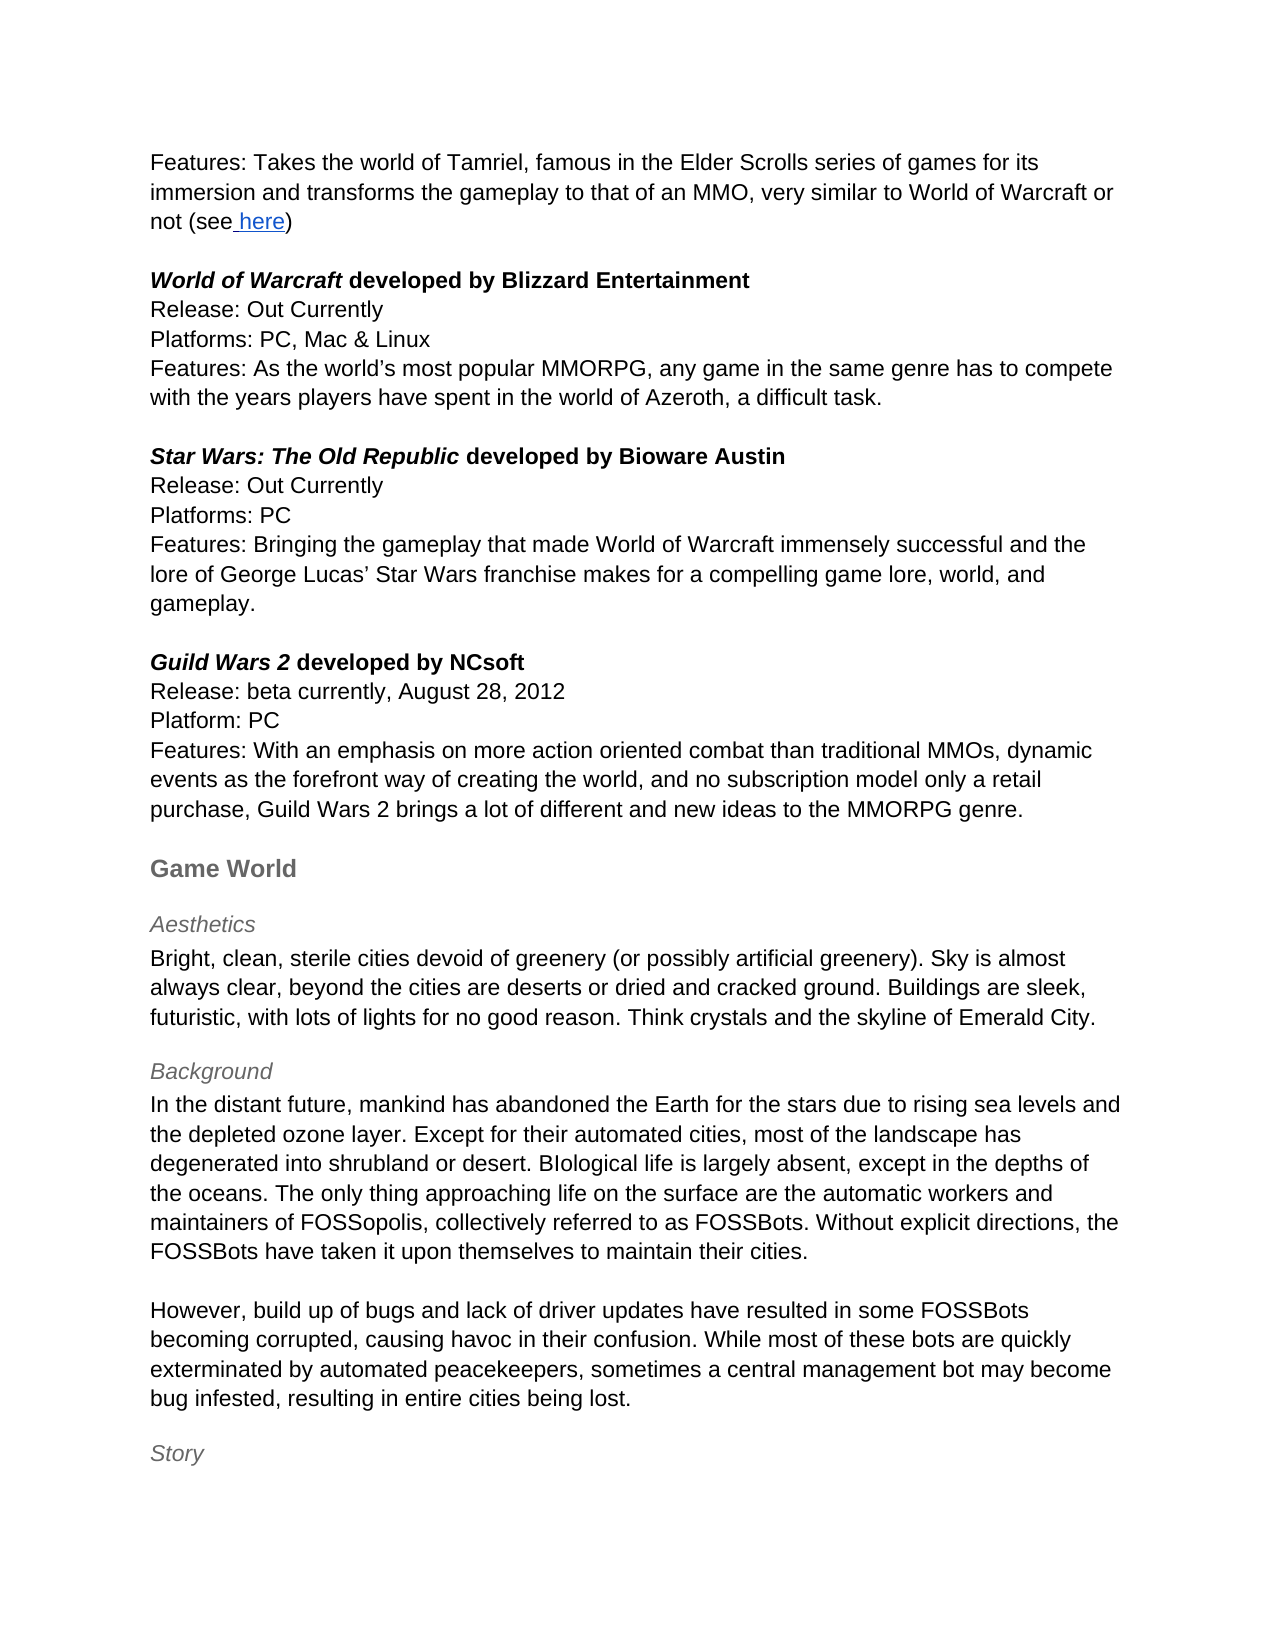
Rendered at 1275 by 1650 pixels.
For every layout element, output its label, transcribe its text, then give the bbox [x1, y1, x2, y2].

text Release: Out Currently [150, 473, 1125, 499]
text Features: Takes the world of Tamriel, famous in the Elder Scrolls series of games for its immersion and transforms the gameplay to that of an MMO, very similar to World of Warcraft or not (see here) [150, 150, 1125, 234]
text Platforms: PC [150, 502, 1125, 528]
text Bright, clean, sterile cities devoid of greenery (or possibly artificial greenery). Sky is almost always clear, beyond the cities are deserts or dried and cracked ground. Buildings are sleek, futuristic, with lots of lights for no good reason. Think crystals and the skyline of Emerald City. [150, 945, 1125, 1030]
text World of Warcraft developed by Blizzard Entertainment [150, 267, 1125, 293]
text Release: beta currently, August 28, 2012 [150, 679, 1125, 704]
text Platform: PC [150, 708, 1125, 734]
text Features: Bringing the gameplay that made World of Warcraft immensely successful and the lore of George Lucas’ Star Wars franchise makes for a compelling game lore, world, and gameplay. [150, 532, 1125, 616]
text Features: As the world’s most popular MMORPG, any game in the same genre has to compete with the years players have spent in the world of Azeroth, a difficult task. [150, 356, 1125, 411]
text Features: With an emphasis on more action oriented combat than traditional MMOs, dynamic events as the forefront way of creating the world, and no subscription model only a retail purchase, Guild Wars 2 brings a lot of different and new ideas to the MMORPG genre. [150, 737, 1125, 822]
subtitle Aesthetics [150, 912, 1125, 937]
subtitle Background [150, 1058, 1125, 1084]
text However, build up of bugs and lack of driver updates have resulted in some FOSSBots becoming corrupted, causing havoc in their confusion. While most of these bots are quickly exterminated by automated peacekeepers, sometimes a central management bot may become bug infested, resulting in entire cities being lost. [150, 1298, 1125, 1411]
text In the distant future, mankind has abandoned the Earth for the stars due to rising sea levels and the depleted ozone layer. Except for their automated cities, most of the landscape has degenerated into shrubland or desert. BIological life is largely absent, except in the depths of the oceans. The only thing approaching life on the surface are the automatic workers and maintainers of FOSSopolis, collectively referred to as FOSSBots. Without explicit directions, the FOSSBots have taken it upon themselves to maintain their cities. [150, 1092, 1125, 1264]
text Guild Wars 2 developed by NCsoft [150, 649, 1125, 675]
text Release: Out Currently [150, 297, 1125, 322]
subtitle Game World [150, 855, 1125, 883]
subtitle Story [150, 1440, 1125, 1466]
text Star Wars: The Old Republic developed by Bioware Austin [150, 444, 1125, 469]
text Platforms: PC, Mac & Linux [150, 326, 1125, 352]
